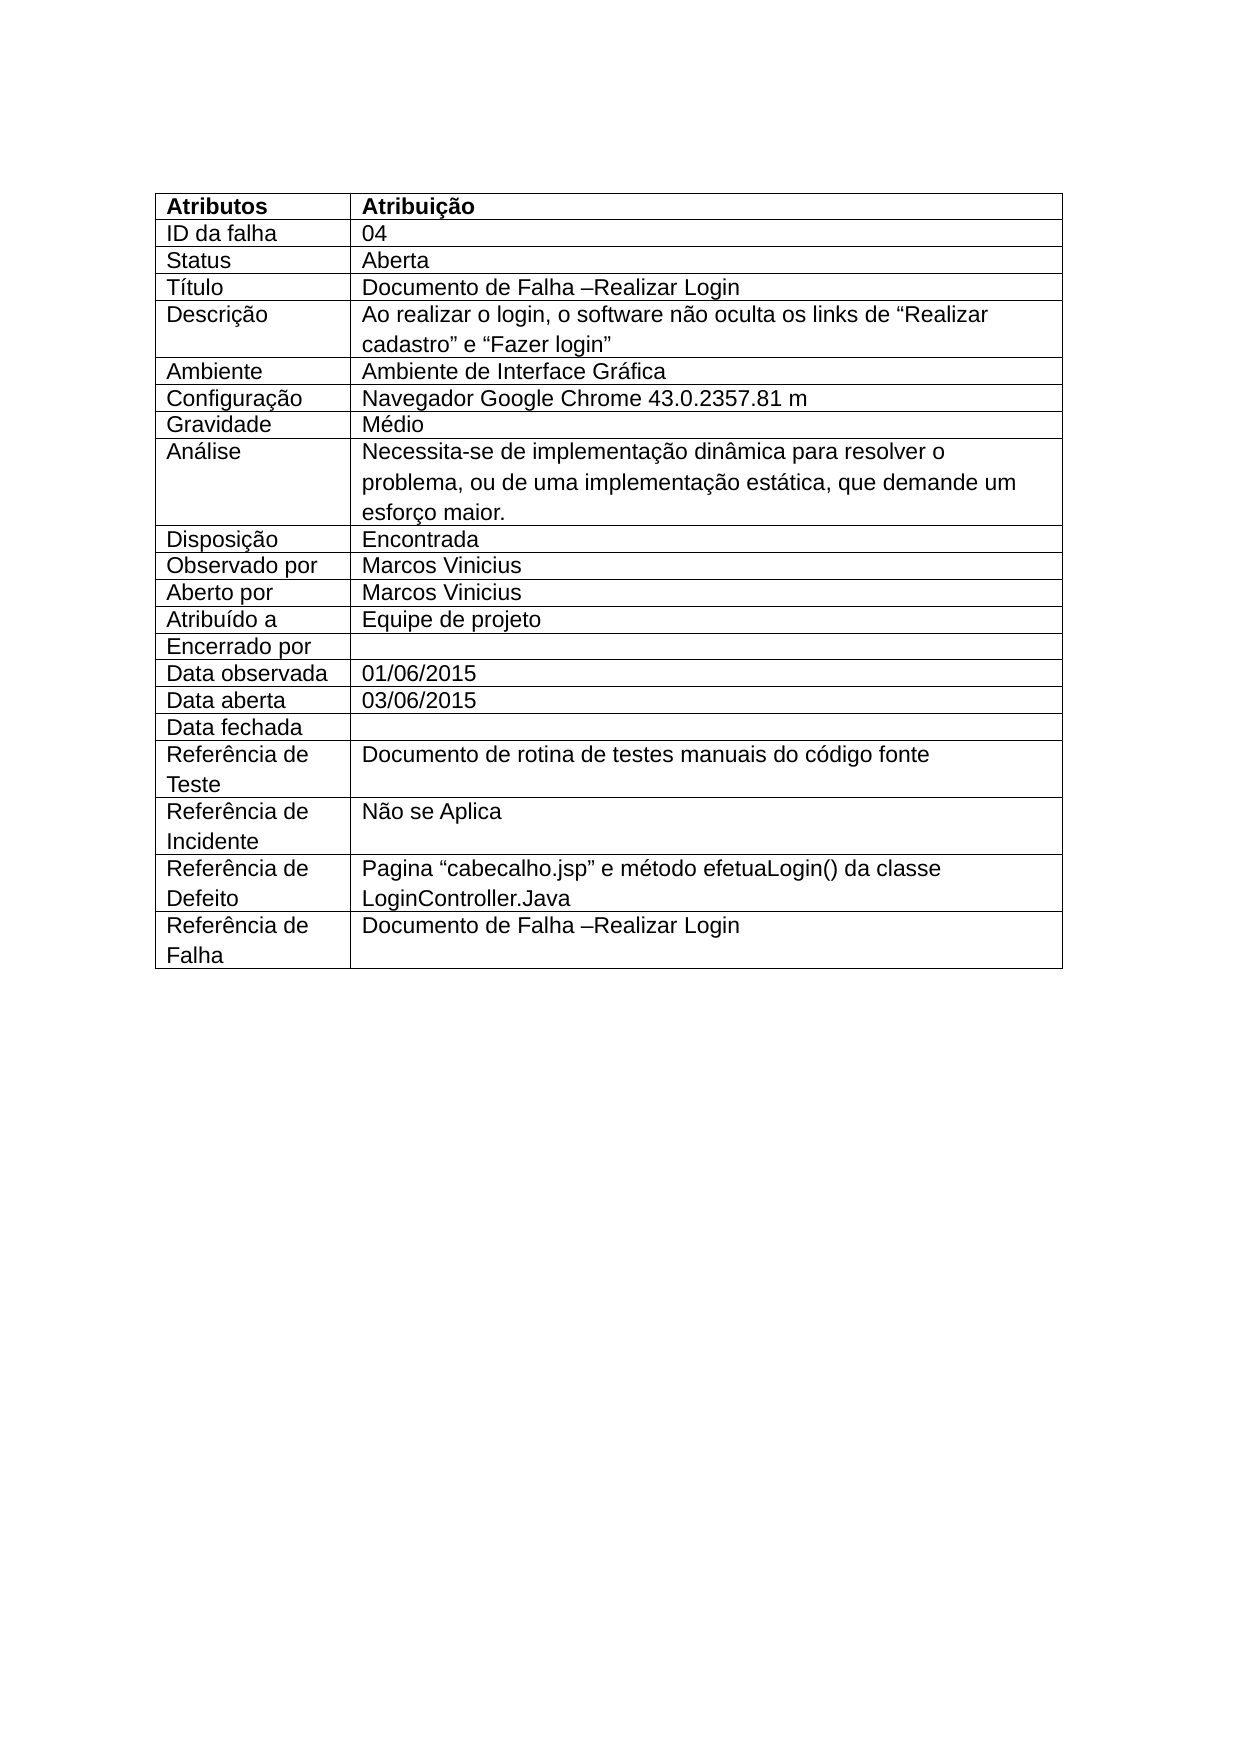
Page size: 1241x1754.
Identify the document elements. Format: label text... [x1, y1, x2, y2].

table_cell Data fechada [156, 714, 350, 740]
table_cell Navegador Google Chrome 43.0.2357.81 m [351, 385, 1062, 411]
table_cell Médio [351, 412, 1062, 438]
table_cell Documento de Falha –Realizar Login [351, 274, 1062, 300]
table_cell Ambiente [156, 358, 350, 384]
table_cell Status [156, 247, 350, 273]
table_cell Referência de Defeito [156, 855, 350, 911]
table_cell Referência de Teste [156, 741, 350, 797]
table_cell Encontrada [351, 526, 1062, 552]
table_cell Documento de Falha –Realizar Login [351, 912, 1062, 968]
table_header Atribuição [351, 194, 1062, 219]
table_cell Ao realizar o login, o software não oculta os links de “Realizar cadastro” e “Fazer login” [351, 301, 1062, 357]
table_cell Não se Aplica [351, 798, 1062, 854]
table_cell Marcos Vinicius [351, 580, 1062, 606]
table_cell 01/06/2015 [351, 660, 1062, 686]
table_cell Observado por [156, 553, 350, 579]
table_cell ID da falha [156, 220, 350, 246]
table_cell Descrição [156, 301, 350, 357]
table_cell Aberta [351, 247, 1062, 273]
table_cell Documento de rotina de testes manuais do código fonte [351, 741, 1062, 797]
table_cell Referência de Falha [156, 912, 350, 968]
table_cell Título [156, 274, 350, 300]
table_cell Data observada [156, 660, 350, 686]
table_cell Análise [156, 439, 350, 525]
table_cell [351, 634, 1062, 659]
table_cell [351, 714, 1062, 740]
table_cell Disposição [156, 526, 350, 552]
table_header Atributos [156, 194, 350, 219]
table_cell Configuração [156, 385, 350, 411]
table_cell Equipe de projeto [351, 607, 1062, 632]
table_cell Aberto por [156, 580, 350, 606]
table_cell Marcos Vinicius [351, 553, 1062, 579]
table_cell Necessita-se de implementação dinâmica para resolver o problema, ou de uma implementação estática, que demande um esforço maior. [351, 439, 1062, 525]
table_cell Data aberta [156, 687, 350, 713]
table_cell Referência de Incidente [156, 798, 350, 854]
table_cell 04 [351, 220, 1062, 246]
table_cell Pagina “cabecalho.jsp” e método efetuaLogin() da classe LoginController.Java [351, 855, 1062, 911]
table_cell Encerrado por [156, 634, 350, 659]
table_cell Atribuído a [156, 607, 350, 632]
table_cell Ambiente de Interface Gráfica [351, 358, 1062, 384]
table_cell Gravidade [156, 412, 350, 438]
table_cell 03/06/2015 [351, 687, 1062, 713]
